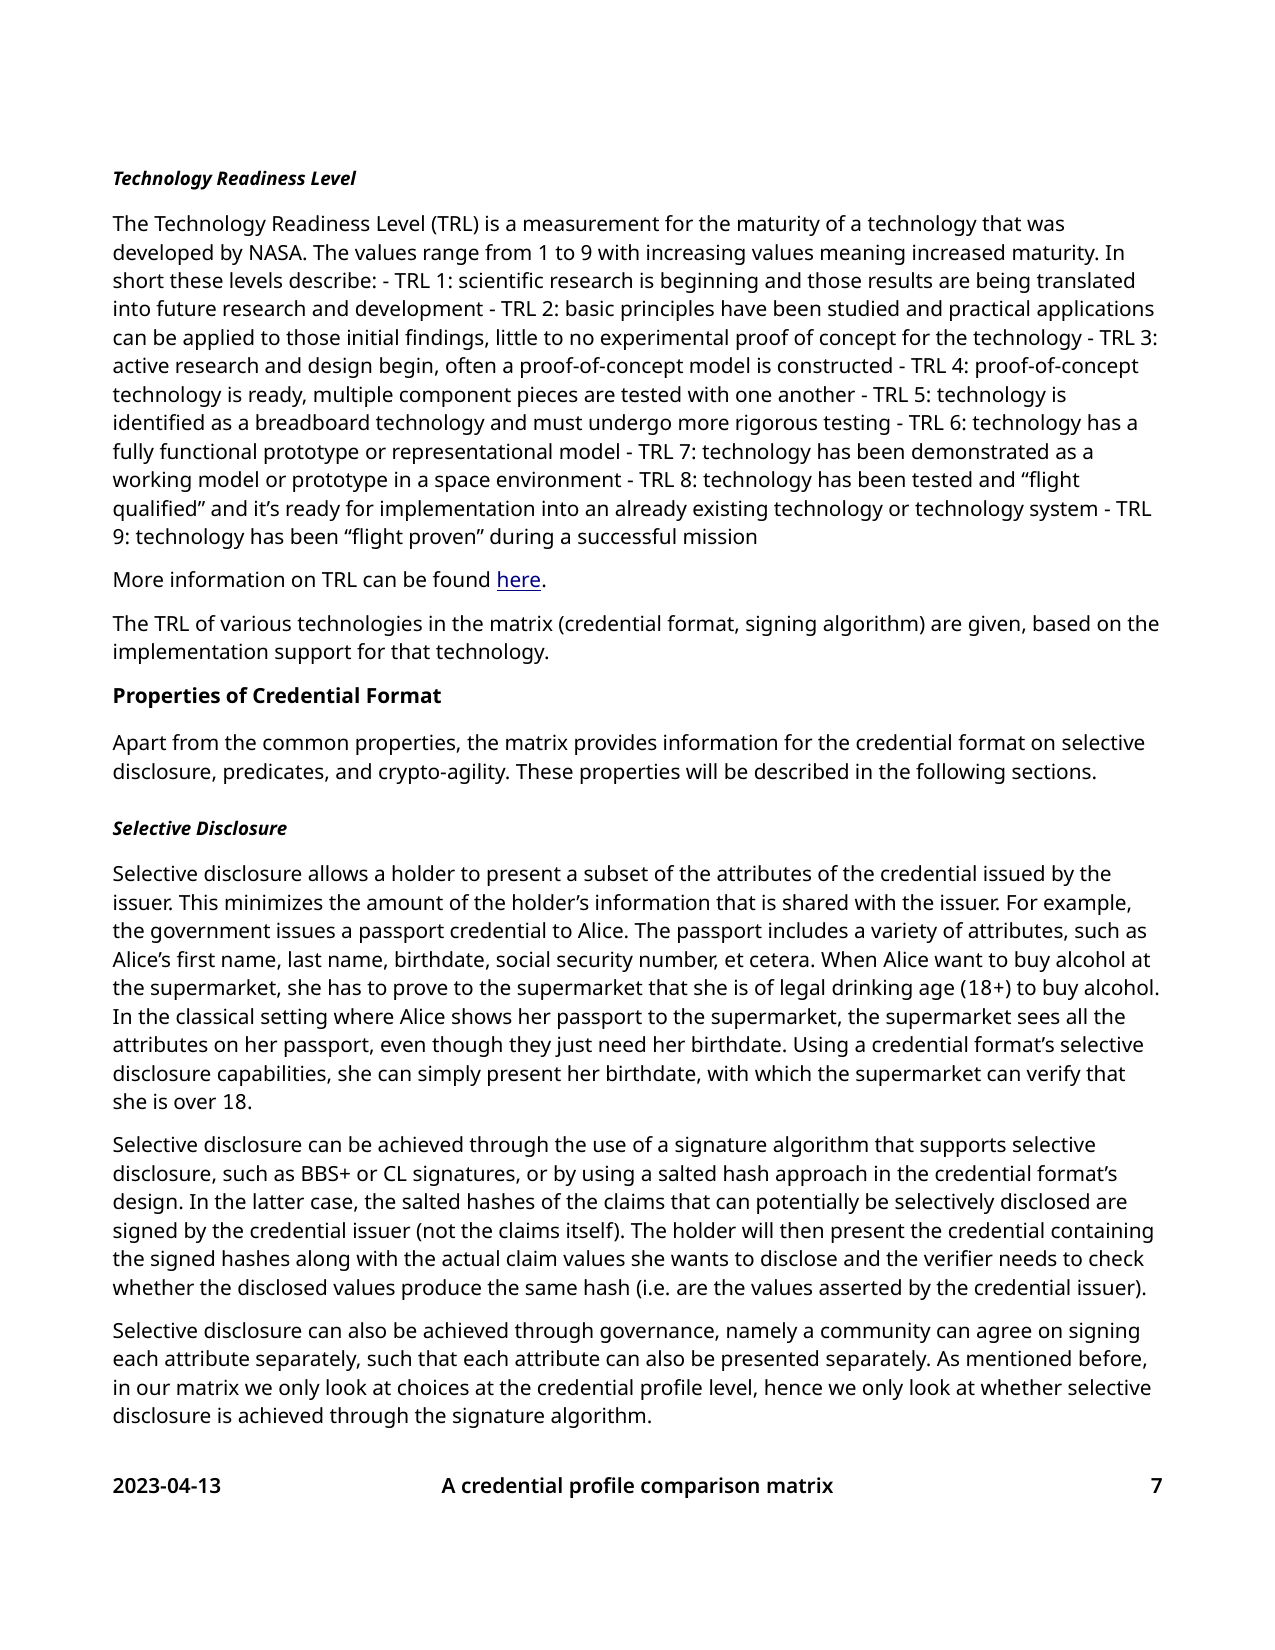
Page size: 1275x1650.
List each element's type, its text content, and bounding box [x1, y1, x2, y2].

text The Technology Readiness Level (TRL) is a measurement for the maturity of a technology that was developed by NASA. The values range from 1 to 9 with increasing values meaning increased maturity. In short these levels describe: - TRL 1: scientific research is beginning and those results are being translated into future research and development - TRL 2: basic principles have been studied and practical applications can be applied to those initial findings, little to no experimental proof of concept for the technology - TRL 3: active research and design begin, often a proof-of-concept model is constructed - TRL 4: proof-of-concept technology is ready, multiple component pieces are tested with one another - TRL 5: technology is identified as a breadboard technology and must undergo more rigorous testing - TRL 6: technology has a fully functional prototype or representational model - TRL 7: technology has been demonstrated as a working model or prototype in a space environment - TRL 8: technology has been tested and “flight qualified” and it’s ready for implementation into an already existing technology or technology system - TRL 9: technology has been “flight proven” during a successful mission [112, 209, 1162, 551]
text The TRL of various technologies in the matrix (credential format, signing algorithm) are given, based on the implementation support for that technology. [112, 609, 1162, 666]
text Selective disclosure allows a holder to present a subset of the attributes of the credential issued by the issuer. This minimizes the amount of the holder’s information that is shared with the issuer. For example, the government issues a passport credential to Alice. The passport includes a variety of attributes, such as Alice’s first name, last name, birthdate, social security number, et cetera. When Alice want to buy alcohol at the supermarket, she has to prove to the supermarket that she is of legal drinking age (18+) to buy alcohol. In the classical setting where Alice shows her passport to the supermarket, the supermarket sees all the attributes on her passport, even though they just need her birthdate. Using a credential format’s selective disclosure capabilities, she can simply present her birthdate, with which the supermarket can verify that she is over 18. [112, 859, 1162, 1116]
subtitle Technology Readiness Level [112, 165, 1162, 191]
text More information on TRL can be found here. [112, 566, 1162, 594]
subtitle Selective Disclosure [112, 815, 1162, 841]
subtitle Properties of Credential Format [112, 681, 1162, 709]
text Selective disclosure can be achieved through the use of a signature algorithm that supports selective disclosure, such as BBS+ or CL signatures, or by using a salted hash approach in the credential format’s design. In the latter case, the salted hashes of the claims that can potentially be selectively disclosed are signed by the credential issuer (not the claims itself). The holder will then present the credential containing the signed hashes along with the actual claim values she wants to disclose and the verifier needs to check whether the disclosed values produce the same hash (i.e. are the values asserted by the credential issuer). [112, 1131, 1162, 1301]
text Selective disclosure can also be achieved through governance, namely a community can agree on signing each attribute separately, such that each attribute can also be presented separately. As mentioned before, in our matrix we only look at choices at the credential profile level, hence we only look at whether selective disclosure is achieved through the signature algorithm. [112, 1316, 1162, 1430]
text Apart from the common properties, the matrix provides information for the credential format on selective disclosure, predicates, and crypto-agility. These properties will be described in the following sections. [112, 728, 1162, 785]
